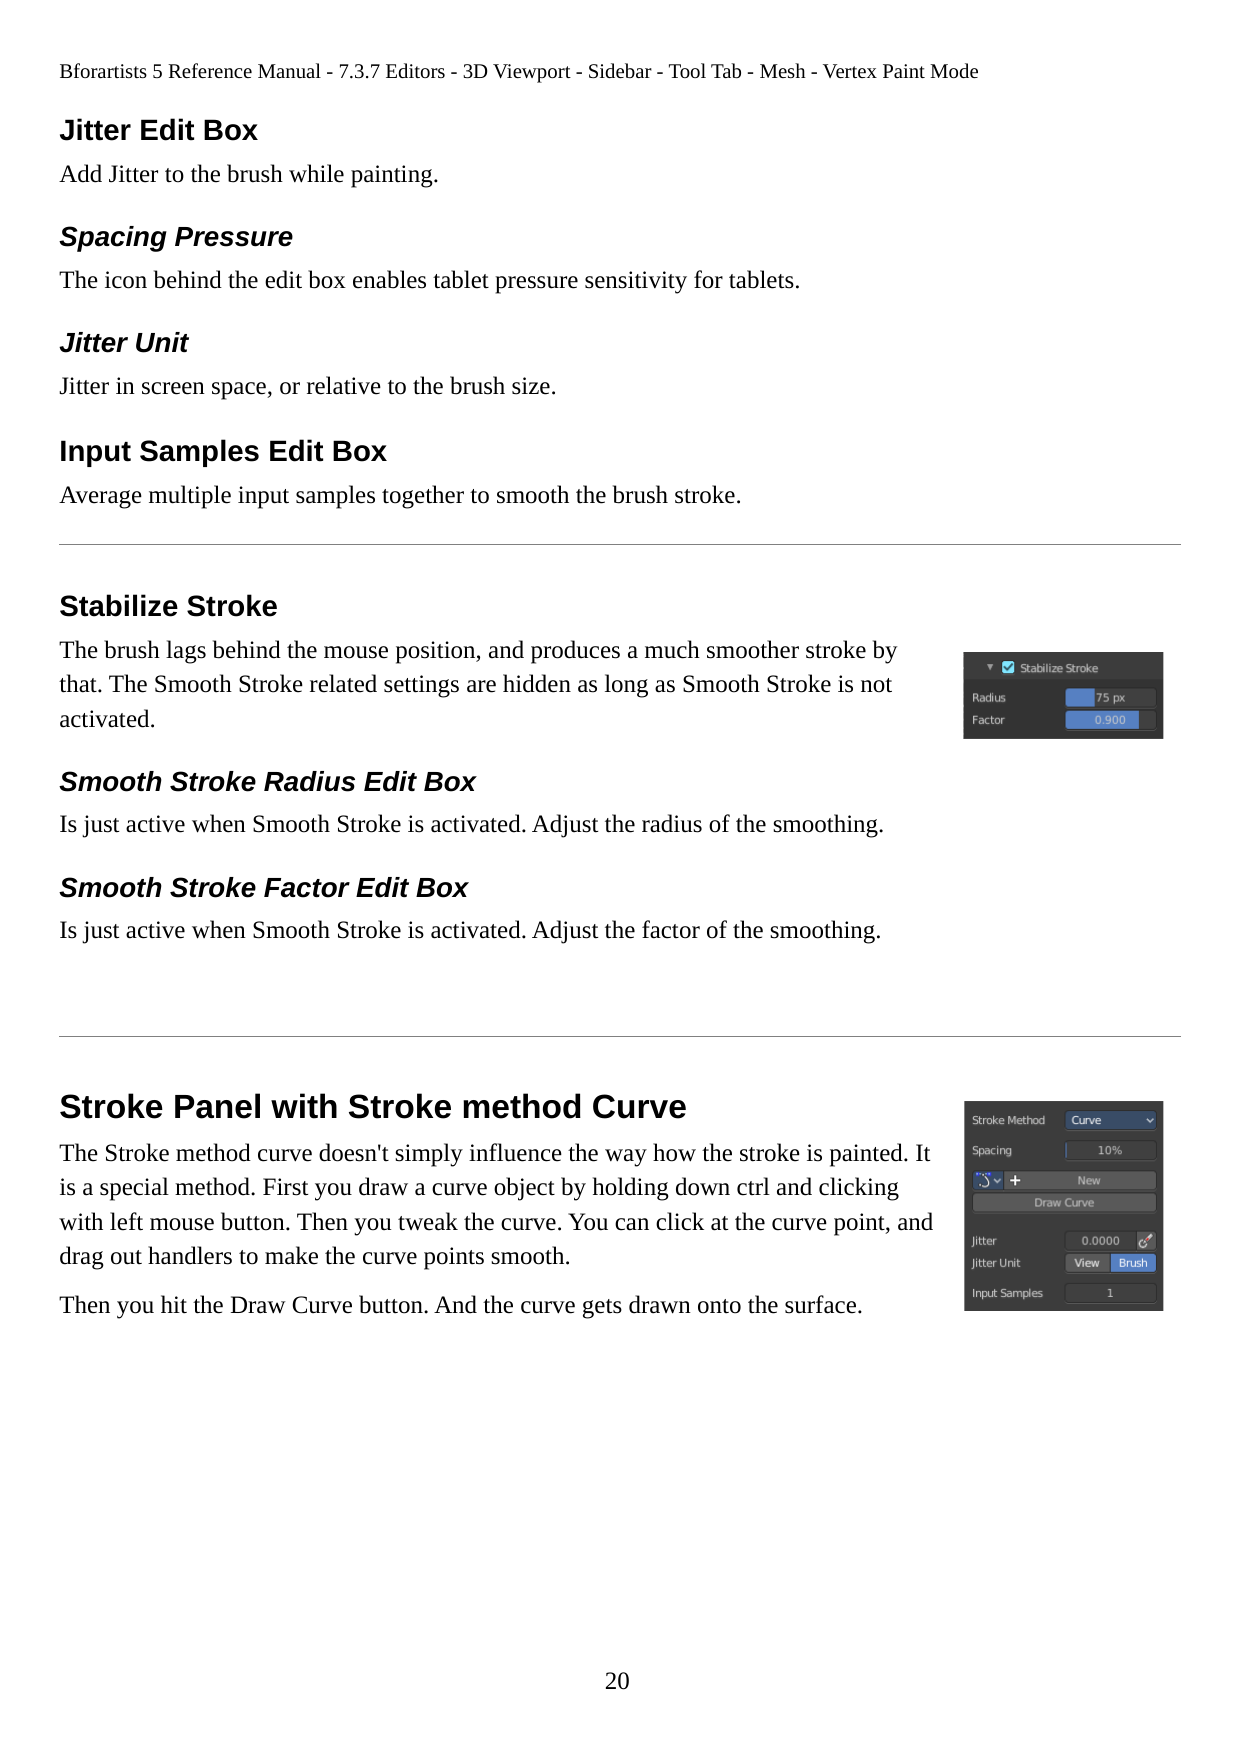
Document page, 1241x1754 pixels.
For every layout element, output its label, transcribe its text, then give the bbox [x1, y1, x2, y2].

text Jitter in screen space, or relative to the brush size. [59, 371, 1181, 399]
subtitle Stabilize Stroke [59, 588, 1181, 622]
text Average multiple input samples together to smooth the brush stroke. [59, 481, 1181, 509]
text Is just active when Smooth Stroke is activated. Adjust the factor of the smoothing. [59, 916, 1181, 944]
subtitle Jitter Edit Box [59, 113, 1181, 146]
text Then you hit the Draw Curve button. And the curve gets drawn onto the surface. [59, 1290, 1181, 1319]
picture [964, 1101, 1164, 1311]
picture [963, 652, 1164, 739]
text Is just active when Smooth Stroke is activated. Adjust the radius of the smoothing. [59, 809, 1181, 838]
text The Stroke method curve doesn't simply influence the way how the stroke is painted. It is a special method. First you draw a curve object by holding down ctrl and clicking with left mouse button. Then you tweak the curve. You can click at the curve point, and drag out handlers to make the curve points smooth. [59, 1138, 964, 1270]
text Add Jitter to the brush while painting. [59, 159, 1181, 188]
subtitle Input Samples Edit Box [59, 434, 1181, 468]
subtitle Jitter Unit [59, 326, 1181, 358]
text The brush lags behind the mouse position, and produces a much smoother stroke by that. The Smooth Stroke related settings are hidden as long as Smooth Stroke is not activated. [59, 635, 1181, 732]
subtitle Smooth Stroke Factor Edit Box [59, 871, 1181, 903]
subtitle Smooth Stroke Radius Edit Box [59, 765, 1181, 797]
text The icon behind the edit box enables tablet pressure sensitivity for tablets. [59, 265, 1181, 293]
subtitle Spacing Pressure [59, 220, 1181, 252]
subtitle Stroke Panel with Stroke method Curve [59, 1086, 1181, 1125]
